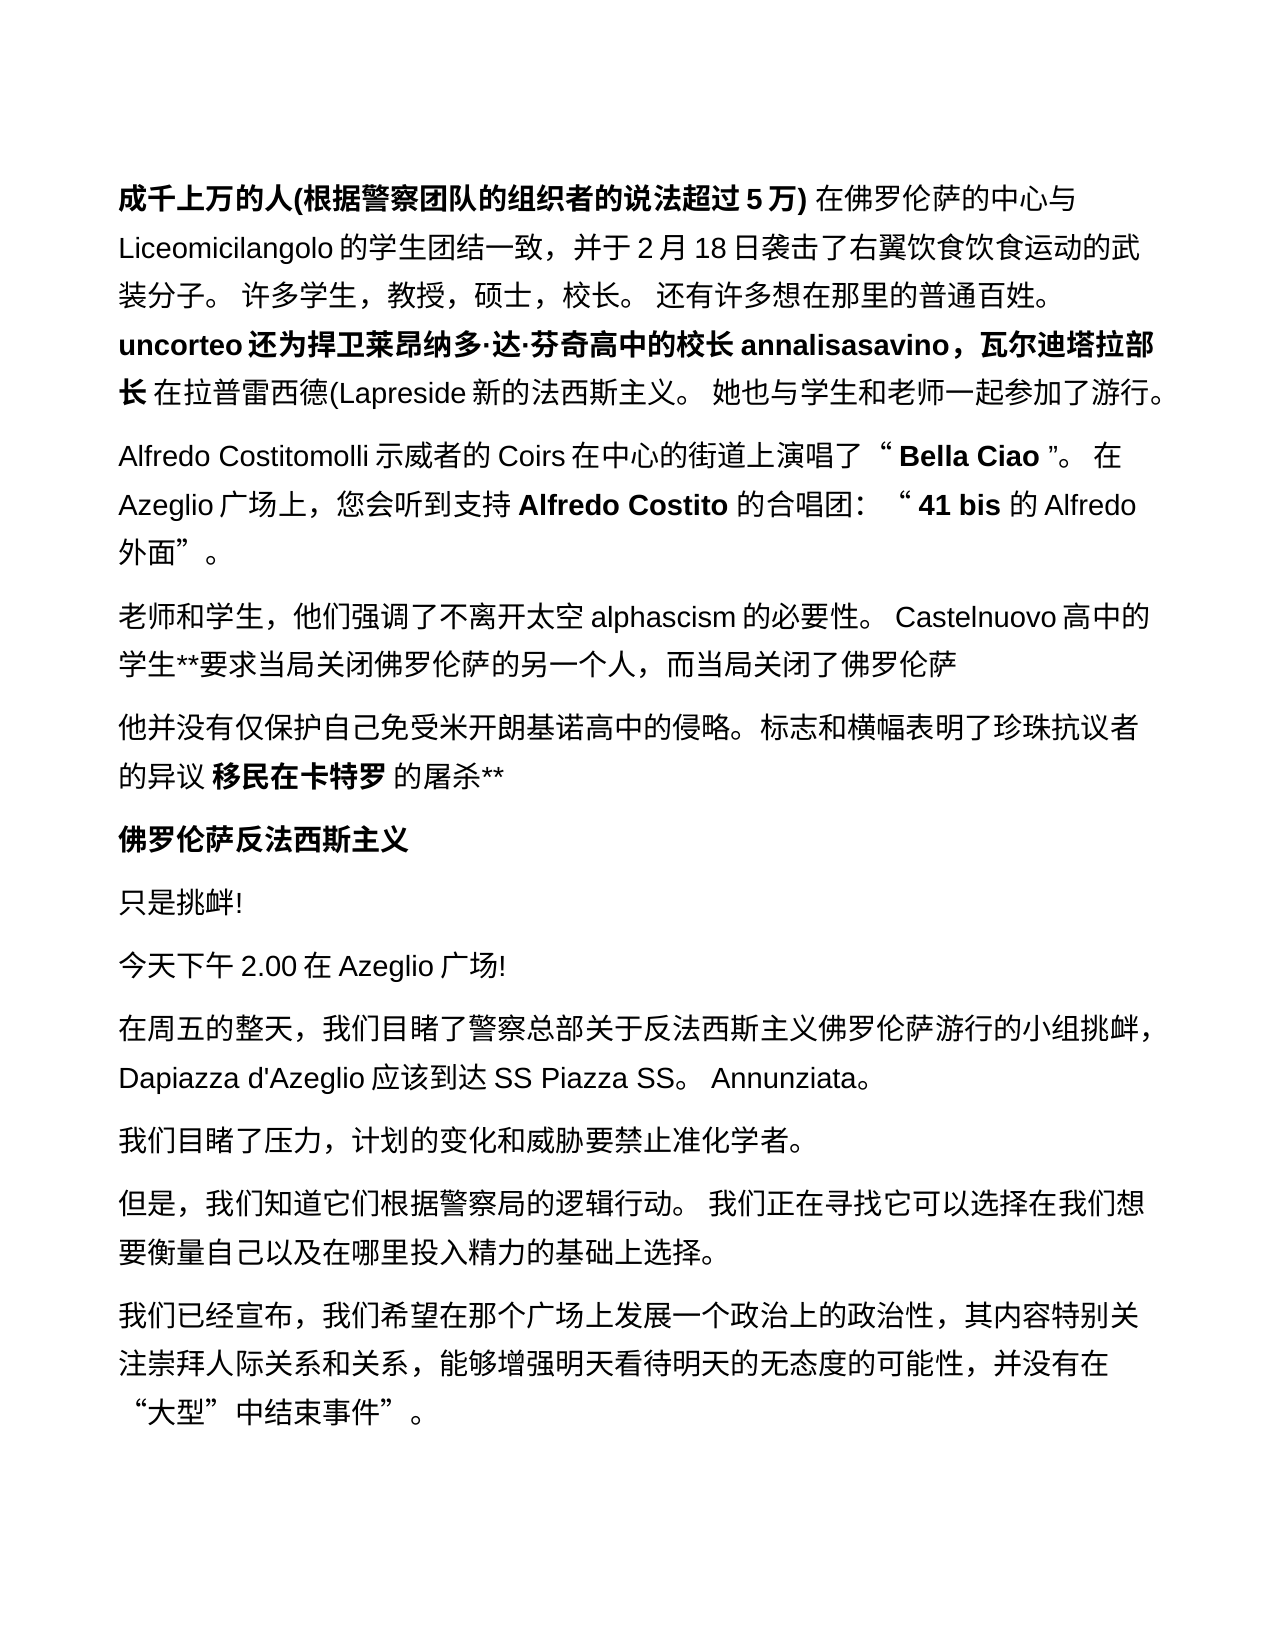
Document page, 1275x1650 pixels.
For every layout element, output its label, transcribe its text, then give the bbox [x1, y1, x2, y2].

text 我们已经宣布，我们希望在那个广场上发展一个政治上的政治性，其内容特别关注崇拜人际关系和关系，能够增强明天看待明天的无态度的可能性，并没有在“大型”中结束事件”。 [118, 1292, 1157, 1432]
text 我们目睹了压力，计划的变化和威胁要禁止准化学者。 [118, 1117, 1157, 1160]
text 在周五的整天，我们目睹了警察总部关于反法西斯主义佛罗伦萨游行的小组挑衅，Dapiazza d'Azeglio应该到达SS Piazza SS。 Annunziata。 [118, 1006, 1157, 1097]
text Alfredo Costitomolli示威者的Coirs在中心的街道上演唱了“ Bella Ciao ”。 在Azeglio广场上，您会听到支持 Alfredo Costito 的合唱团：“ 41 bis 的Alfredo外面”。 [118, 433, 1157, 572]
text 他并没有仅保护自己免受米开朗基诺高中的侵略。标志和横幅表明了珍珠抗议者的异议 移民在卡特罗 的屠杀** [118, 705, 1157, 796]
text 老师和学生，他们强调了不离开太空alphascism的必要性。 Castelnuovo高中的学生**要求当局关闭佛罗伦萨的另一个人，而当局关闭了佛罗伦萨 [118, 593, 1157, 684]
text 成千上万的人(根据警察团队的组织者的说法超过5万) 在佛罗伦萨的中心与Liceomicilangolo的学生团结一致，并于2月18日袭击了右翼饮食饮食运动的武装分子。 许多学生，教授，硕士，校长。 还有许多想在那里的普通百姓。 uncorteo还为捍卫莱昂纳多·达·芬奇高中的校长annalisasavino，瓦尔迪塔拉部长 在拉普雷西德(Lapreside新的法西斯主义。 她也与学生和老师一起参加了游行。 [118, 176, 1157, 412]
text 但是，我们知道它们根据警察局的逻辑行动。 我们正在寻找它可以选择在我们想要衡量自己以及在哪里投入精力的基础上选择。 [118, 1181, 1157, 1271]
text 佛罗伦萨反法西斯主义 [118, 816, 1157, 859]
text 今天下午2.00在Azeglio广场! [118, 943, 1157, 985]
text 只是挑衅! [118, 879, 1157, 922]
